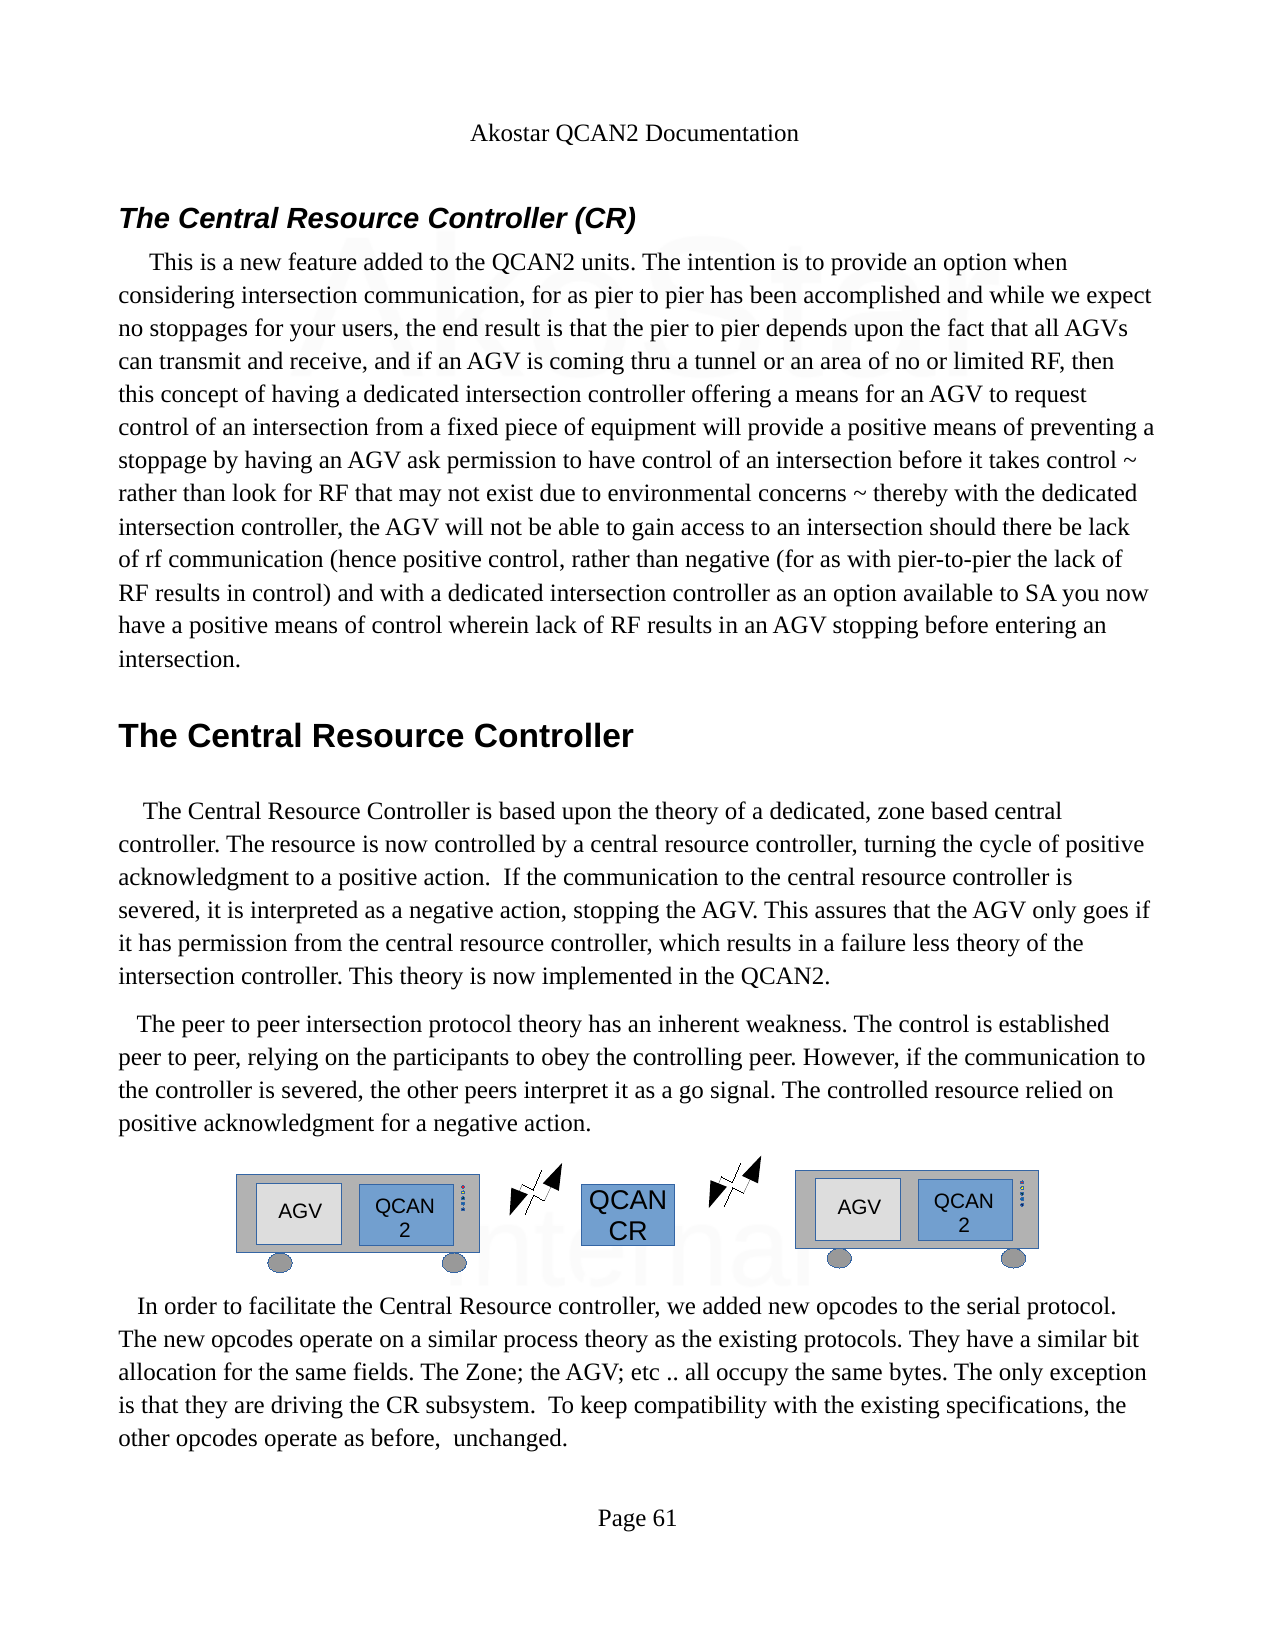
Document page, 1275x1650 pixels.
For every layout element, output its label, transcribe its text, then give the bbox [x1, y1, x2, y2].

text In order to facilitate the Central Resource controller, we added new opcodes to the serial protocol. The new opcodes operate on a similar process theory as the existing protocols. They have a similar bit allocation for the same fields. The Zone; the AGV; etc .. all occupy the same bytes. The only exception is that they are driving the CR subsystem. To keep compatibility with the existing specifications, the other opcodes operate as before, unchanged. [118, 1291, 1157, 1452]
text The Central Resource Controller is based upon the theory of a dedicated, zone based central controller. The resource is now controlled by a central resource controller, turning the cycle of positive acknowledgment to a positive action. If the communication to the central resource controller is severed, it is interpreted as a negative action, stopping the AGV. This assures that the AGV only goes if it has permission from the central resource controller, which results in a failure less theory of the intersection controller. This theory is now implemented in the QCAN2. [118, 796, 1157, 990]
text This is a new feature added to the QCAN2 units. The intention is to provide an option when considering intersection communication, for as pier to pier has been accomplished and while we expect no stoppages for your users, the end result is that the pier to pier depends upon the fact that all AGVs can transmit and receive, and if an AGV is coming thru a tunnel or an area of no or limited RF, then this concept of having a dedicated intersection controller offering a means for an AGV to request control of an intersection from a fixed piece of equipment will provide a positive means of preventing a stoppage by having an AGV ask permission to have control of an intersection before it takes control ~ rather than look for RF that may not exist due to environmental concerns ~ thereby with the dedicated intersection controller, the AGV will not be able to gain access to an intersection should there be lack of rf communication (hence positive control, rather than negative (for as with pier-to-pier the lack of RF results in control) and with a dedicated intersection controller as an option available to SA you now have a positive means of control wherein lack of RF results in an AGV stopping before entering an intersection. [118, 247, 1157, 672]
subtitle The Central Resource Controller [118, 716, 1157, 755]
subtitle The Central Resource Controller (CR) [118, 201, 1157, 235]
text The peer to peer intersection protocol theory has an inherent weakness. The control is established peer to peer, relying on the participants to obey the controlling peer. However, if the communication to the controller is severed, the other peers interpret it as a go signal. The controlled resource relied on positive acknowledgment for a negative action. [118, 1009, 1157, 1137]
